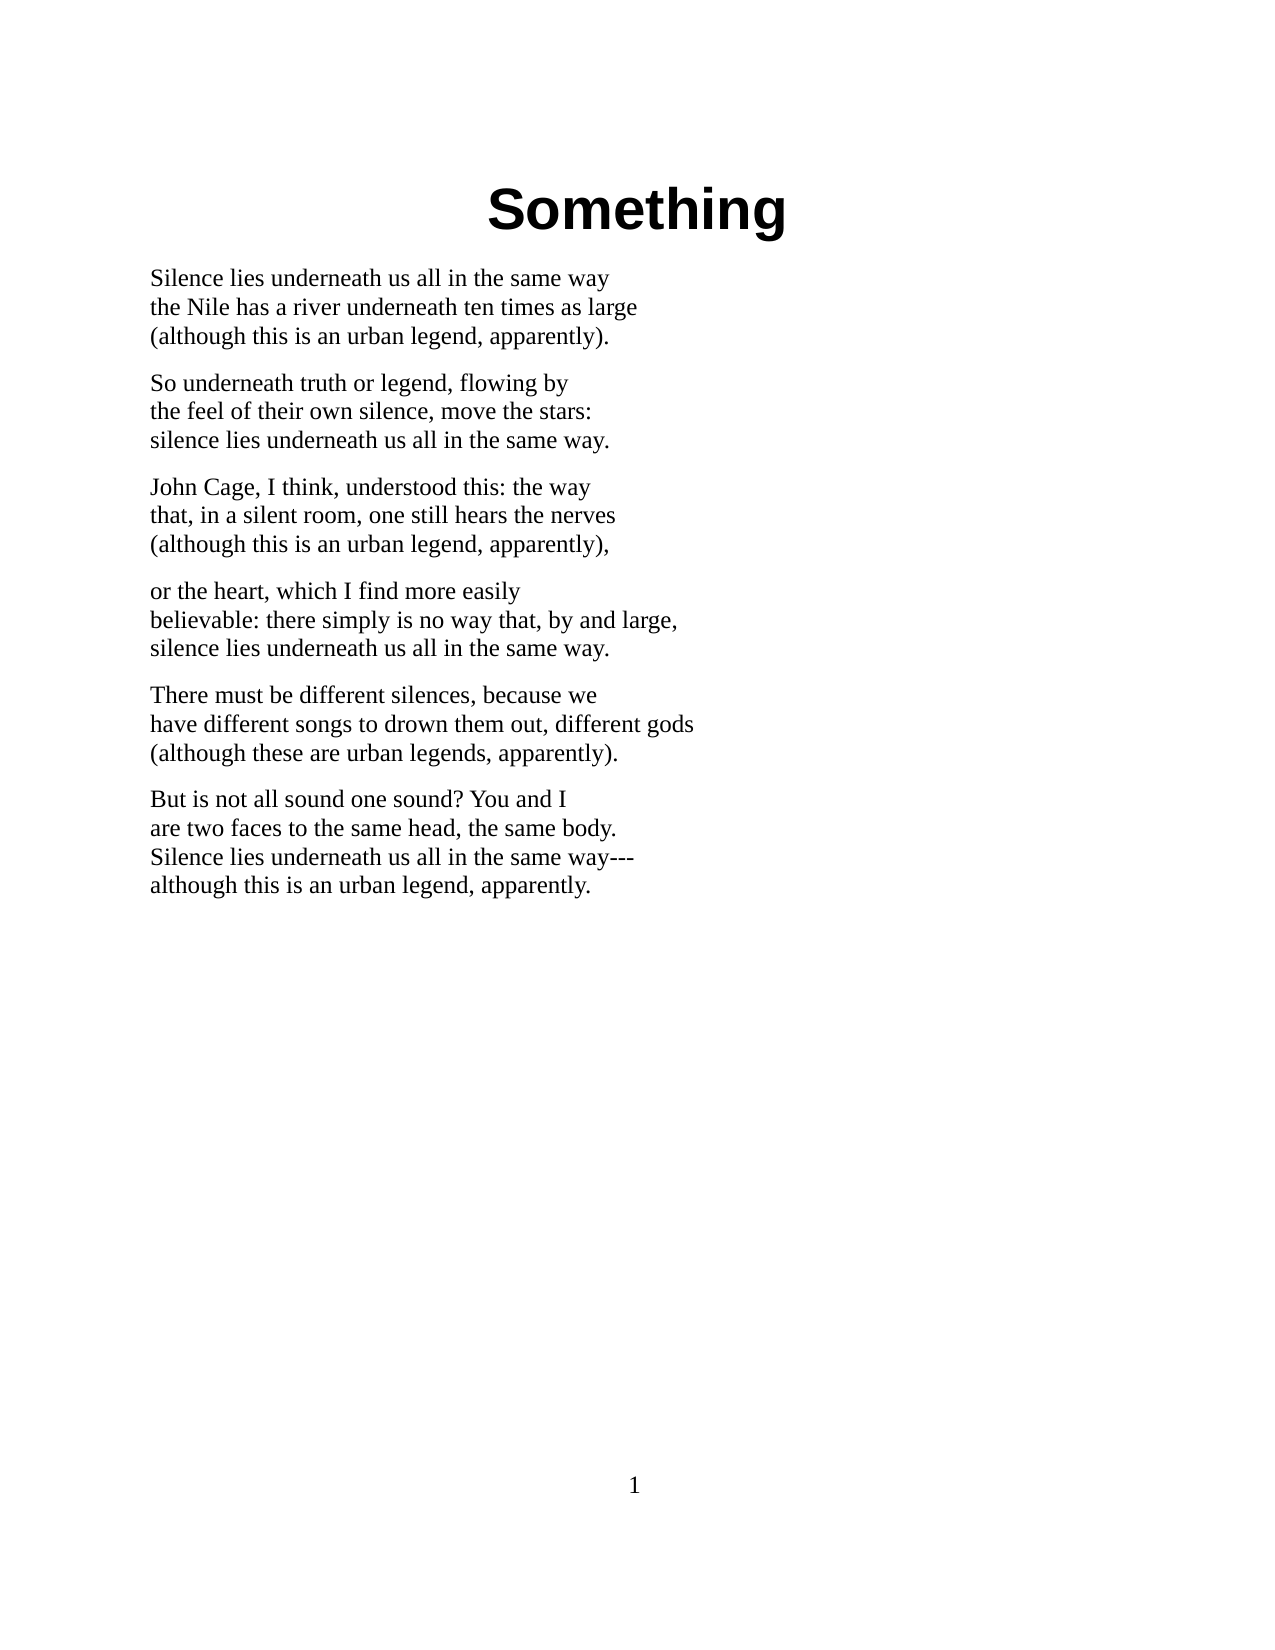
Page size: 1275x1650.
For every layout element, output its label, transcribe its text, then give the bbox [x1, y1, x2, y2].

text But is not all sound one sound? You and I are two faces to the same head, the same body. Silence lies underneath us all in the same way--- although this is an urban legend, apparently. [150, 784, 1125, 899]
text There must be different silences, because we have different songs to drown them out, different gods (although these are urban legends, apparently). [150, 680, 1125, 766]
text So underneath truth or legend, flowing by the feel of their own silence, move the stars: silence lies underneath us all in the same way. [150, 368, 1125, 454]
text John Cage, I think, understood this: the way that, in a silent room, one still hears the nerves (although this is an urban legend, apparently), [150, 472, 1125, 558]
title Something [150, 175, 1125, 242]
text Silence lies underneath us all in the same way the Nile has a river underneath ten times as large (although this is an urban legend, apparently). [150, 263, 1125, 350]
text or the heart, which I find more easily believable: there simply is no way that, by and large, silence lies underneath us all in the same way. [150, 576, 1125, 662]
